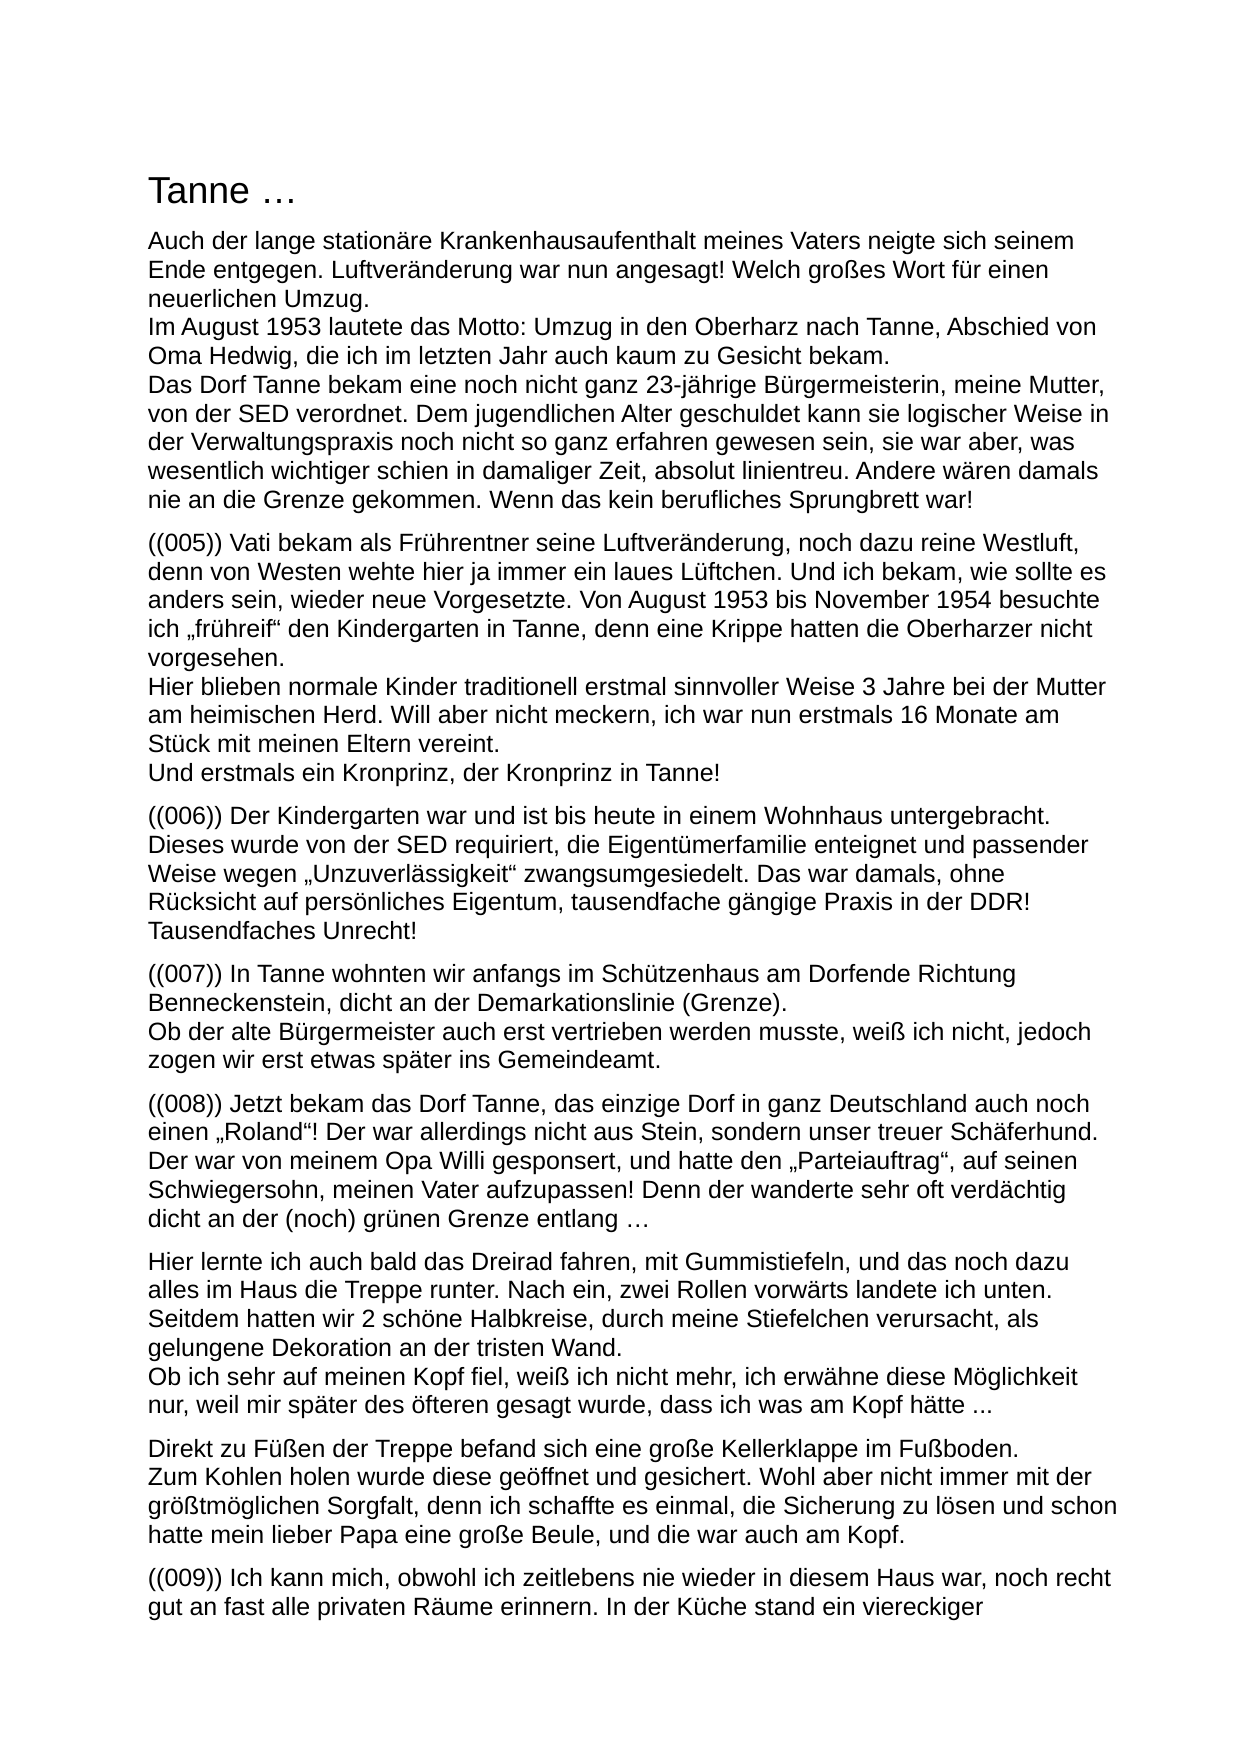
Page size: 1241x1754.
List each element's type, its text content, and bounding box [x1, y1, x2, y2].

text ((009)) Ich kann mich, obwohl ich zeitlebens nie wieder in diesem Haus war, noch recht gut an fast alle privaten Räume erinnern. In der Küche stand ein viereckiger [148, 1563, 1119, 1620]
text Ob ich sehr auf meinen Kopf fiel, weiß ich nicht mehr, ich erwähne diese Möglichkeit nur, weil mir später des öfteren gesagt wurde, dass ich was am Kopf hätte ... [148, 1362, 1119, 1419]
text ((005)) Vati bekam als Frührentner seine Luftveränderung, noch dazu reine Westluft, denn von Westen wehte hier ja immer ein laues Lüftchen. Und ich bekam, wie sollte es anders sein, wieder neue Vorgesetzte. Von August 1953 bis November 1954 besuchte ich „frühreif“ den Kindergarten in Tanne, denn eine Krippe hatten die Oberharzer nicht vorgesehen. [148, 528, 1119, 672]
text Das Dorf Tanne bekam eine noch nicht ganz 23-jährige Bürgermeisterin, meine Mutter, von der SED verordnet. Dem jugendlichen Alter geschuldet kann sie logischer Weise in der Verwaltungspraxis noch nicht so ganz erfahren gewesen sein, sie war aber, was wesentlich wichtiger schien in damaliger Zeit, absolut linientreu. Andere wären damals nie an die Grenze gekommen. Wenn das kein berufliches Sprungbrett war! [148, 370, 1119, 513]
text Hier blieben normale Kinder traditionell erstmal sinnvoller Weise 3 Jahre bei der Mutter am heimischen Herd. Will aber nicht meckern, ich war nun erstmals 16 Monate am Stück mit meinen Eltern vereint. [148, 672, 1119, 758]
text Direkt zu Füßen der Treppe befand sich eine große Kellerklappe im Fußboden. [148, 1433, 1119, 1462]
text Tanne … [148, 168, 1119, 212]
text Im August 1953 lautete das Motto: Umzug in den Oberharz nach Tanne, Abschied von Oma Hedwig, die ich im letzten Jahr auch kaum zu Gesicht bekam. [148, 312, 1119, 370]
text Auch der lange stationäre Krankenhausaufenthalt meines Vaters neigte sich seinem Ende entgegen. Luftveränderung war nun angesagt! Welch großes Wort für einen neuerlichen Umzug. [148, 226, 1119, 312]
text Und erstmals ein Kronprinz, der Kronprinz in Tanne! [148, 758, 1119, 787]
text Hier lernte ich auch bald das Dreirad fahren, mit Gummistiefeln, und das noch dazu alles im Haus die Treppe runter. Nach ein, zwei Rollen vorwärts landete ich unten. Seitdem hatten wir 2 schöne Halbkreise, durch meine Stiefelchen verursacht, als gelungene Dekoration an der tristen Wand. [148, 1247, 1119, 1362]
text ((006)) Der Kindergarten war und ist bis heute in einem Wohnhaus untergebracht. Dieses wurde von der SED requiriert, die Eigentümerfamilie enteignet und passender Weise wegen „Unzuverlässigkeit“ zwangsumgesiedelt. Das war damals, ohne Rücksicht auf persönliches Eigentum, tausendfache gängige Praxis in der DDR! Tausendfaches Unrecht! [148, 801, 1119, 945]
text Zum Kohlen holen wurde diese geöffnet und gesichert. Wohl aber nicht immer mit der größtmöglichen Sorgfalt, denn ich schaffte es einmal, die Sicherung zu lösen und schon hatte mein lieber Papa eine große Beule, und die war auch am Kopf. [148, 1462, 1119, 1548]
text ((007)) In Tanne wohnten wir anfangs im Schützenhaus am Dorfende Richtung Benneckenstein, dicht an der Demarkationslinie (Grenze). [148, 959, 1119, 1017]
text Ob der alte Bürgermeister auch erst vertrieben werden musste, weiß ich nicht, jedoch zogen wir erst etwas später ins Gemeindeamt. [148, 1017, 1119, 1074]
text ((008)) Jetzt bekam das Dorf Tanne, das einzige Dorf in ganz Deutschland auch noch einen „Roland“! Der war allerdings nicht aus Stein, sondern unser treuer Schäferhund. Der war von meinem Opa Willi gesponsert, und hatte den „Parteiauftrag“, auf seinen Schwiegersohn, meinen Vater aufzupassen! Denn der wanderte sehr oft verdächtig dicht an der (noch) grünen Grenze entlang … [148, 1088, 1119, 1232]
